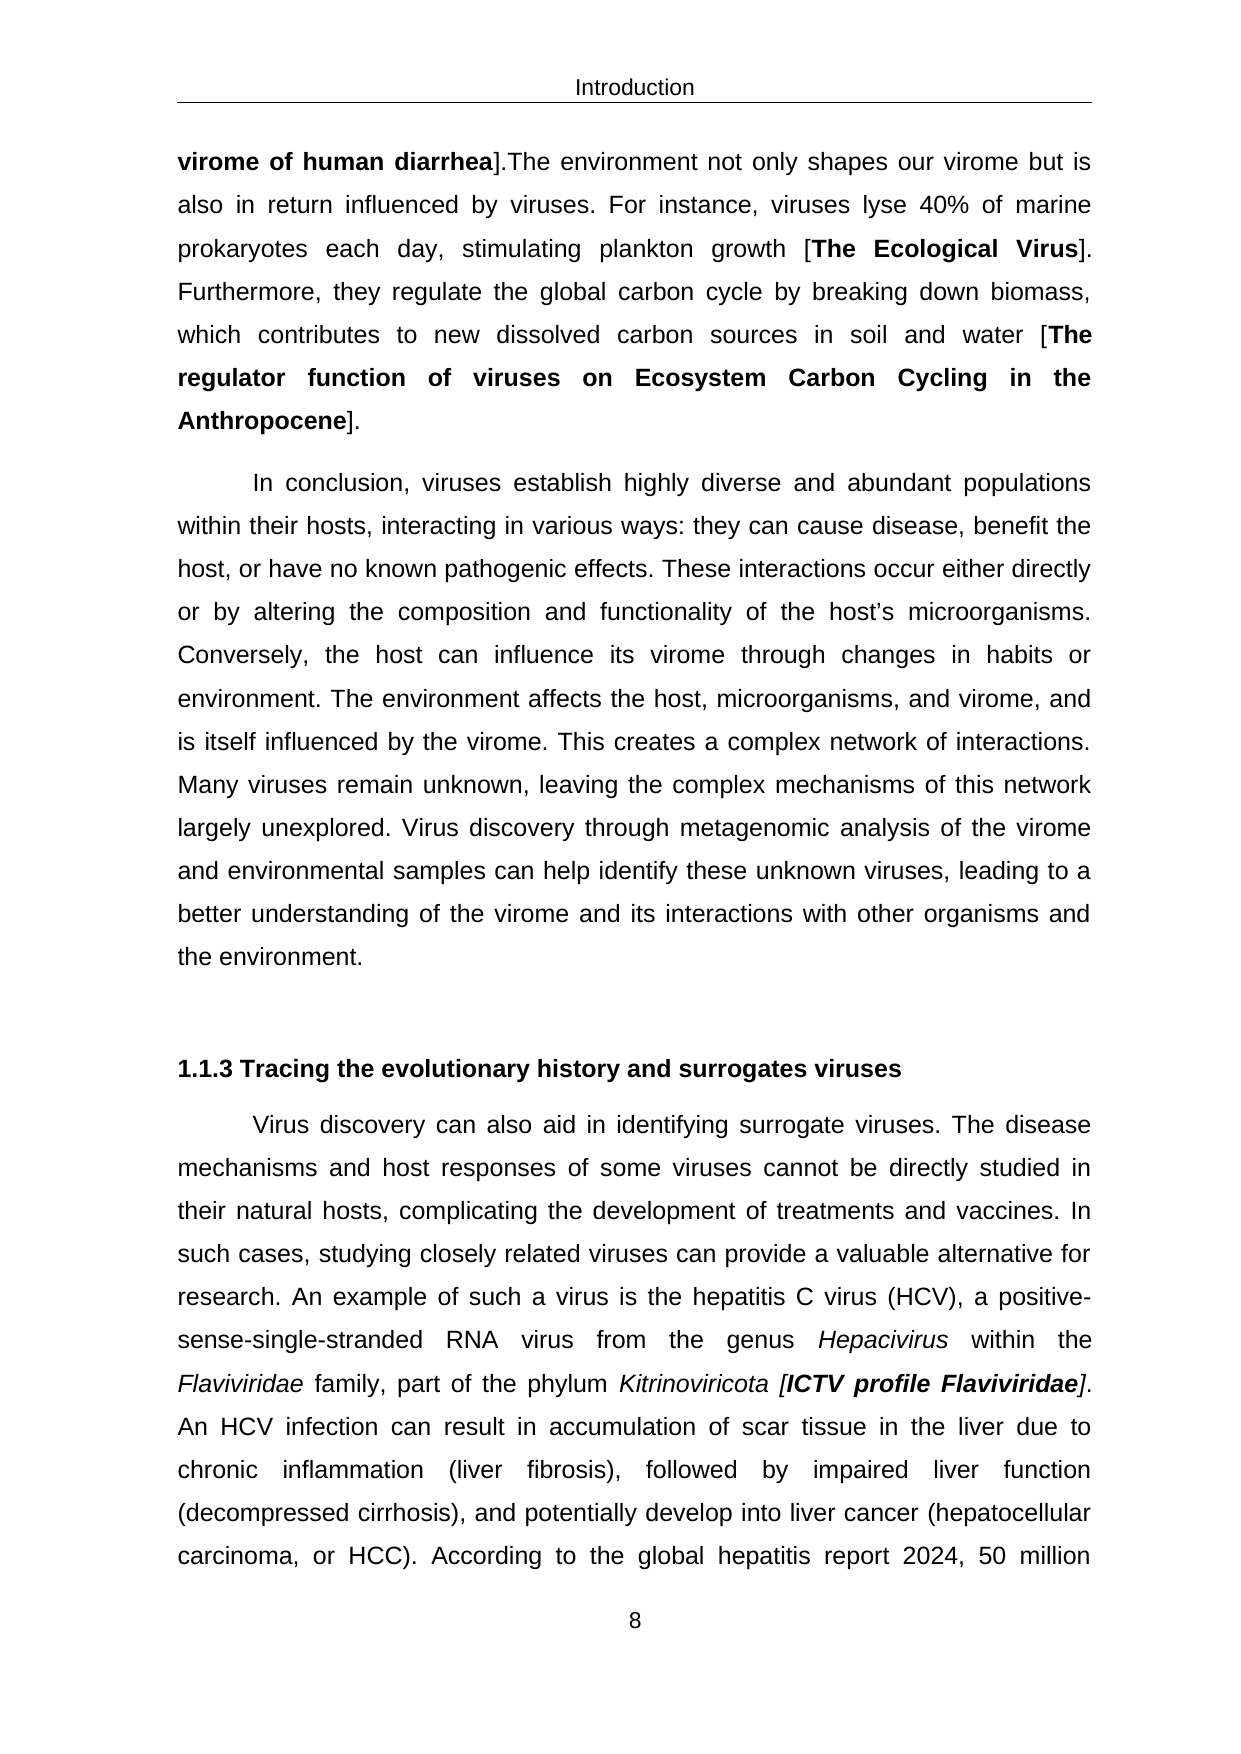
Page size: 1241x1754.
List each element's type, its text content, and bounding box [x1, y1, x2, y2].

text In conclusion, viruses establish highly diverse and abundant populations within their hosts, interacting in various ways: they can cause disease, benefit the host, or have no known pathogenic effects. These interactions occur either directly or by altering the composition and functionality of the host’s microorganisms. Conversely, the host can influence its virome through changes in habits or environment. The environment affects the host, microorganisms, and virome, and is itself influenced by the virome. This creates a complex network of interactions. Many viruses remain unknown, leaving the complex mechanisms of this network largely unexplored. Virus discovery through metagenomic analysis of the virome and environmental samples can help identify these unknown viruses, leading to a better understanding of the virome and its interactions with other organisms and the environment. [177, 468, 1092, 971]
subtitle 1.1.3 Tracing the evolutionary history and surrogates viruses [177, 1054, 1092, 1083]
text Virus discovery can also aid in identifying surrogate viruses. The disease mechanisms and host responses of some viruses cannot be directly studied in their natural hosts, complicating the development of treatments and vaccines. In such cases, studying closely related viruses can provide a valuable alternative for research. An example of such a virus is the hepatitis C virus (HCV), a positive-sense-single-stranded RNA virus from the genus Hepacivirus within the Flaviviridae family, part of the phylum Kitrinoviricota [ICTV profile Flaviviridae]. An HCV infection can result in accumulation of scar tissue in the liver due to chronic inflammation (liver fibrosis), followed by impaired liver function (decompressed cirrhosis), and potentially develop into liver cancer (hepatocellular carcinoma, or HCC). According to the global hepatitis report 2024, 50 million [177, 1110, 1092, 1570]
text virome of human diarrhea].The environment not only shapes our virome but is also in return influenced by viruses. For instance, viruses lyse 40% of marine prokaryotes each day, stimulating plankton growth [The Ecological Virus]. Furthermore, they regulate the global carbon cycle by breaking down biomass, which contributes to new dissolved carbon sources in soil and water [The regulator function of viruses on Ecosystem Carbon Cycling in the Anthropocene]. [177, 147, 1092, 435]
